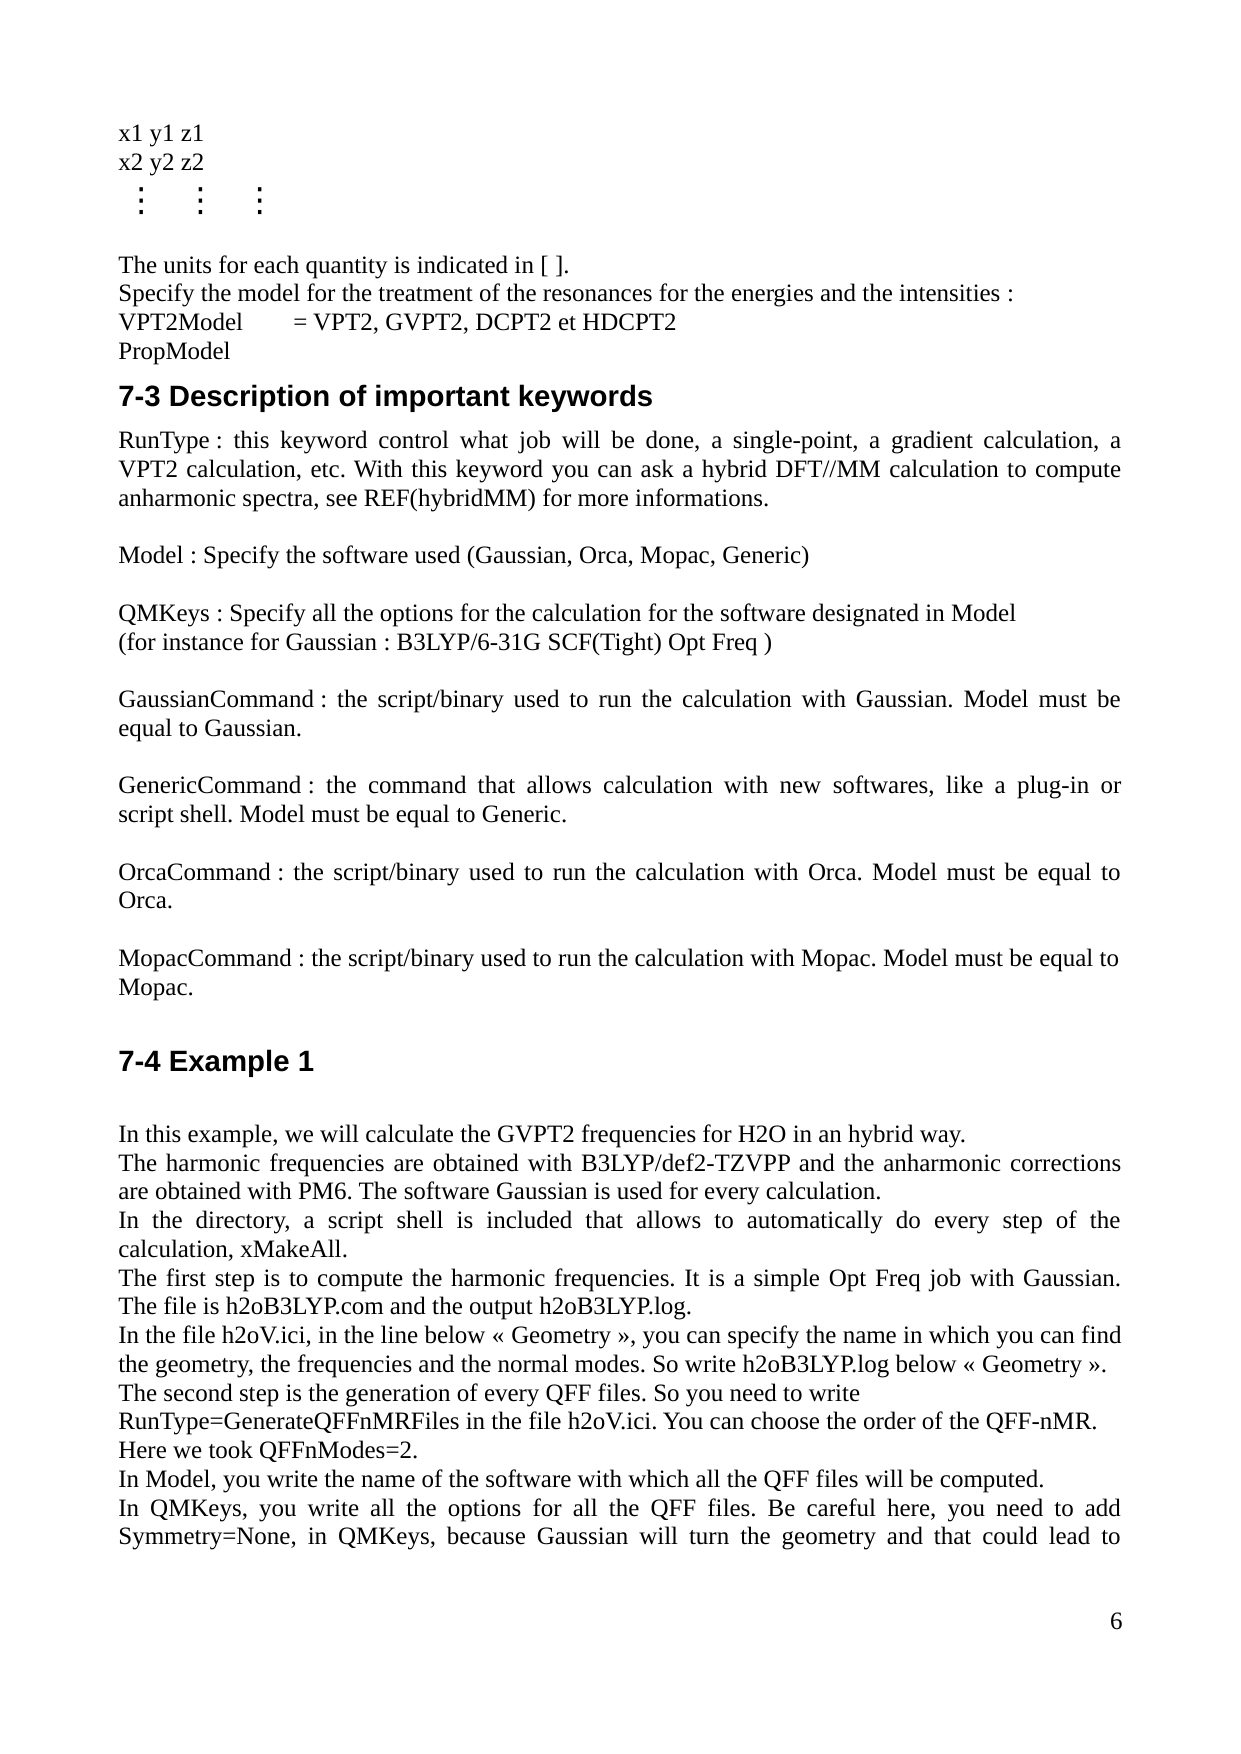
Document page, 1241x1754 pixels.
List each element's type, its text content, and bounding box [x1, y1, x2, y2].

subtitle 7-4 Example 1 [118, 1044, 1122, 1078]
text PropModel [118, 336, 1122, 365]
text The harmonic frequencies are obtained with B3LYP/def2-TZVPP and the anharmonic corrections are obtained with PM6. The software Gaussian is used for every calculation. [118, 1148, 1122, 1205]
text GaussianCommand : the script/binary used to run the calculation with Gaussian. Model must be equal to Gaussian. [118, 684, 1122, 742]
text In the file h2oV.ici, in the line below « Geometry », you can specify the name in which you can find the geometry, the frequencies and the normal modes. So write h2oB3LYP.log below « Geometry ». [118, 1320, 1122, 1378]
text VPT2Model = VPT2, GVPT2, DCPT2 et HDCPT2 [118, 307, 1122, 336]
text The second step is the generation of every QFF files. So you need to write [118, 1378, 1122, 1406]
text Specify the model for the treatment of the resonances for the energies and the intensities : [118, 278, 1122, 307]
text (for instance for Gaussian : B3LYP/6-31G SCF(Tight) Opt Freq ) [118, 627, 1122, 656]
text QMKeys : Specify all the options for the calculation for the software designated in Model [118, 598, 1122, 627]
text In Model, you write the name of the software with which all the QFF files will be computed. [118, 1464, 1122, 1493]
text GenericCommand : the command that allows calculation with new softwares, like a plug-in or script shell. Model must be equal to Generic. [118, 771, 1122, 828]
text x1 y1 z1 [118, 118, 1122, 147]
text RunType : this keyword control what job will be done, a single-point, a gradient calculation, a VPT2 calculation, etc. With this keyword you can ask a hybrid DFT//MM calculation to compute anharmonic spectra, see REF(hybridMM) for more informations. [118, 426, 1122, 512]
text MopacCommand : the script/binary used to run the calculation with Mopac. Model must be equal to Mopac. [118, 943, 1122, 1001]
text In the directory, a script shell is included that allows to automatically do every step of the calculation, xMakeAll. [118, 1205, 1122, 1263]
text The first step is to compute the harmonic frequencies. It is a simple Opt Freq job with Gaussian. The file is h2oB3LYP.com and the output h2oB3LYP.log. [118, 1263, 1122, 1320]
text x2 y2 z2 [118, 147, 1122, 176]
text In this example, we will calculate the GVPT2 frequencies for H2O in an hybrid way. [118, 1119, 1122, 1148]
text Model : Specify the software used (Gaussian, Orca, Mopac, Generic) [118, 541, 1122, 569]
text The units for each quantity is indicated in [ ]. [118, 250, 1122, 278]
text RunType=GenerateQFFnMRFiles in the file h2oV.ici. You can choose the order of the QFF-nMR. Here we took QFFnModes=2. [118, 1406, 1122, 1464]
text ⋮ ⋮ ⋮ [118, 176, 1122, 221]
text OrcaCommand : the script/binary used to run the calculation with Orca. Model must be equal to Orca. [118, 857, 1122, 914]
subtitle 7-3 Description of important keywords [118, 379, 1122, 413]
text In QMKeys, you write all the options for all the QFF files. Be careful here, you need to add Symmetry=None, in QMKeys, because Gaussian will turn the geometry and that could lead to [118, 1493, 1122, 1550]
